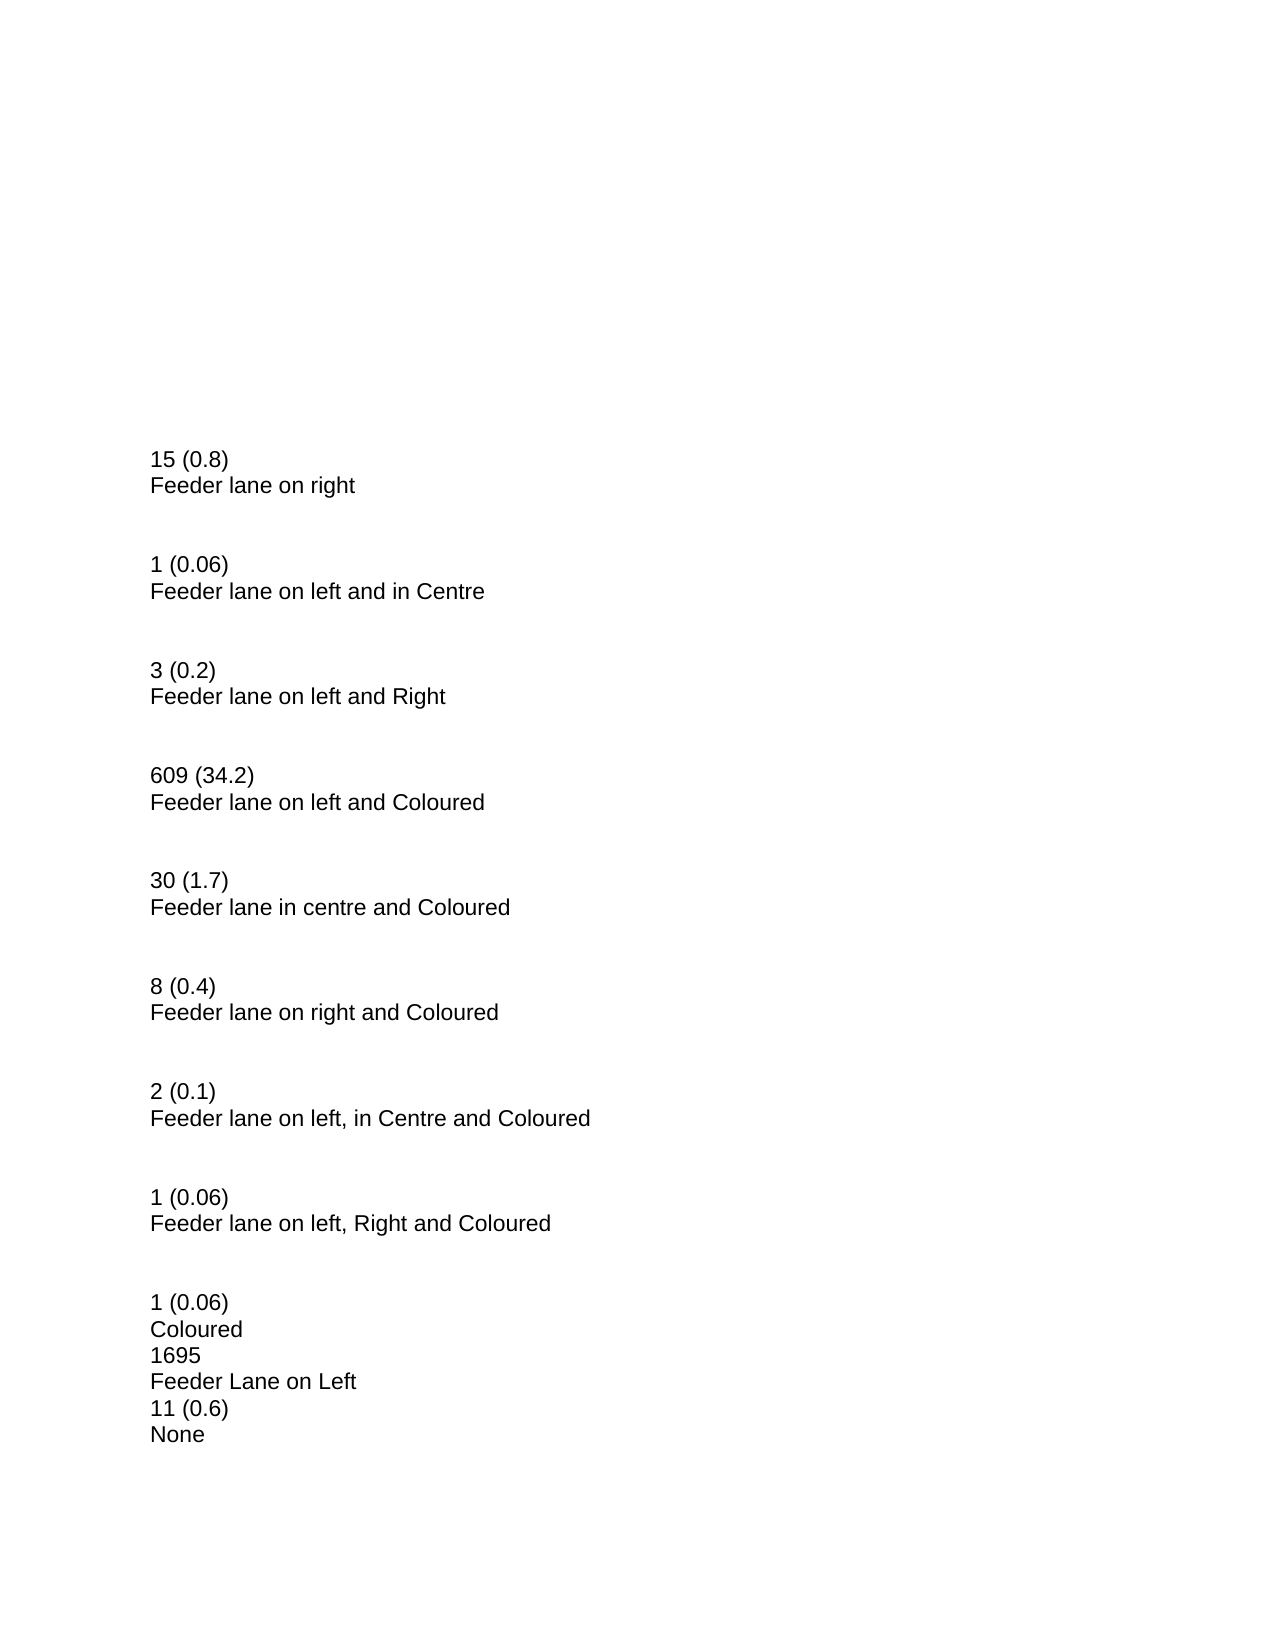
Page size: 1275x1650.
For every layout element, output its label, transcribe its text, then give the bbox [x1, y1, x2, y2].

text 8 (0.4) [150, 973, 1125, 999]
text 11 (0.6) [150, 1394, 1125, 1421]
text None [150, 1421, 1125, 1447]
text Feeder lane on left and Coloured [150, 788, 1125, 815]
text 3 (0.2) [150, 657, 1125, 683]
text Feeder lane on left and in Centre [150, 578, 1125, 604]
text Feeder Lane on Left [150, 1368, 1125, 1394]
text 1 (0.06) [150, 1184, 1125, 1210]
text 609 (34.2) [150, 762, 1125, 788]
text 1695 [150, 1342, 1125, 1368]
text Feeder lane on left, Right and Coloured [150, 1210, 1125, 1236]
text Feeder lane on left and Right [150, 683, 1125, 709]
text Feeder lane on right and Coloured [150, 999, 1125, 1026]
text Coloured [150, 1316, 1125, 1342]
text 30 (1.7) [150, 867, 1125, 894]
text Feeder lane on right [150, 472, 1125, 498]
text 15 (0.8) [150, 446, 1125, 472]
text 2 (0.1) [150, 1078, 1125, 1105]
text Feeder lane in centre and Coloured [150, 894, 1125, 920]
text Feeder lane on left, in Centre and Coloured [150, 1105, 1125, 1131]
text 1 (0.06) [150, 551, 1125, 578]
text 1 (0.06) [150, 1289, 1125, 1316]
